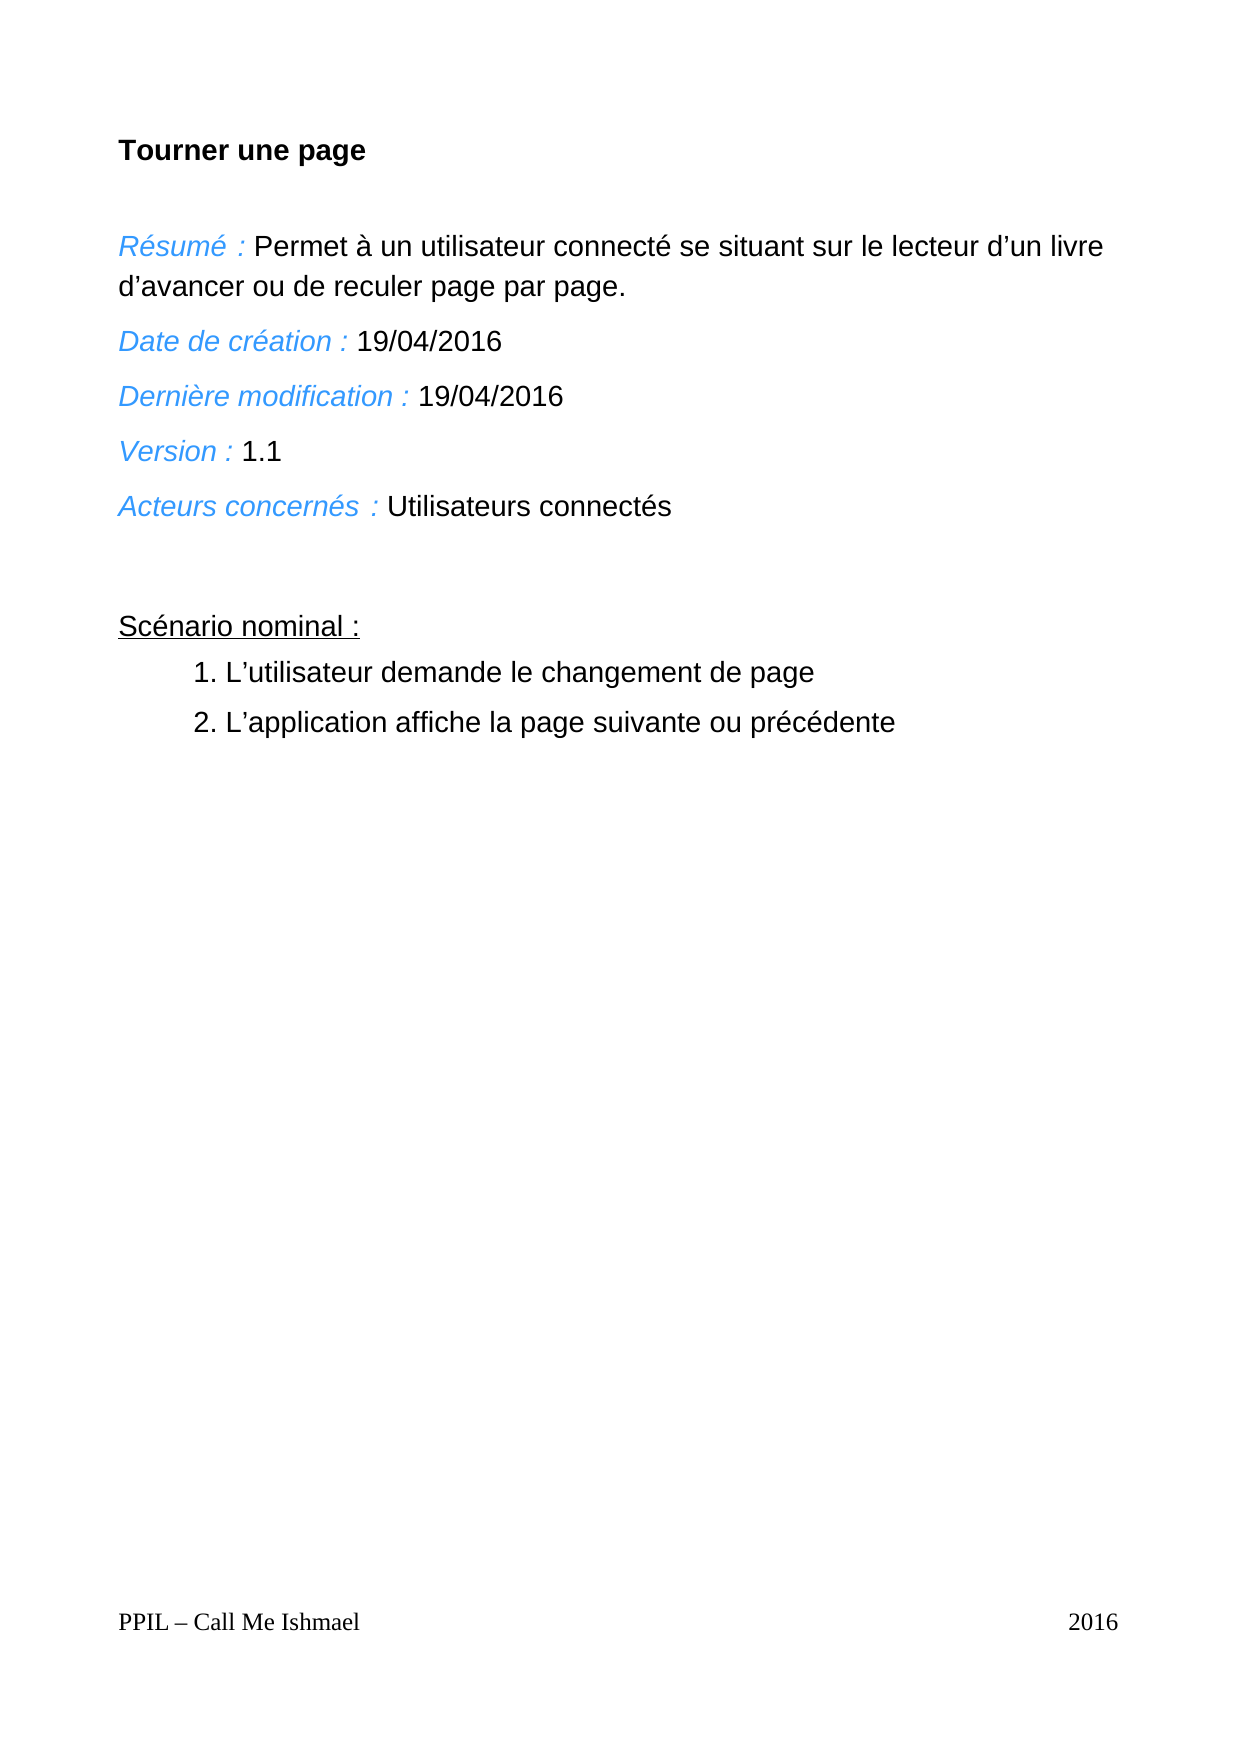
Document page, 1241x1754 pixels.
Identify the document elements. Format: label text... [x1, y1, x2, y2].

text 1. L’utilisateur demande le changement de page [118, 655, 1122, 688]
subtitle Scénario nominal : [118, 609, 1122, 642]
text 2. L’application affiche la page suivante ou précédente [118, 705, 1122, 738]
text Version : 1.1 [118, 434, 1122, 467]
text Dernière modification : 19/04/2016 [118, 379, 1122, 413]
text Date de création : 19/04/2016 [118, 324, 1122, 358]
subtitle Tourner une page [118, 133, 1122, 166]
text Résumé : Permet à un utilisateur connecté se situant sur le lecteur d’un livre d’avancer ou de reculer page par page. [118, 229, 1122, 303]
text Acteurs concernés : Utilisateurs connectés [118, 489, 1122, 522]
